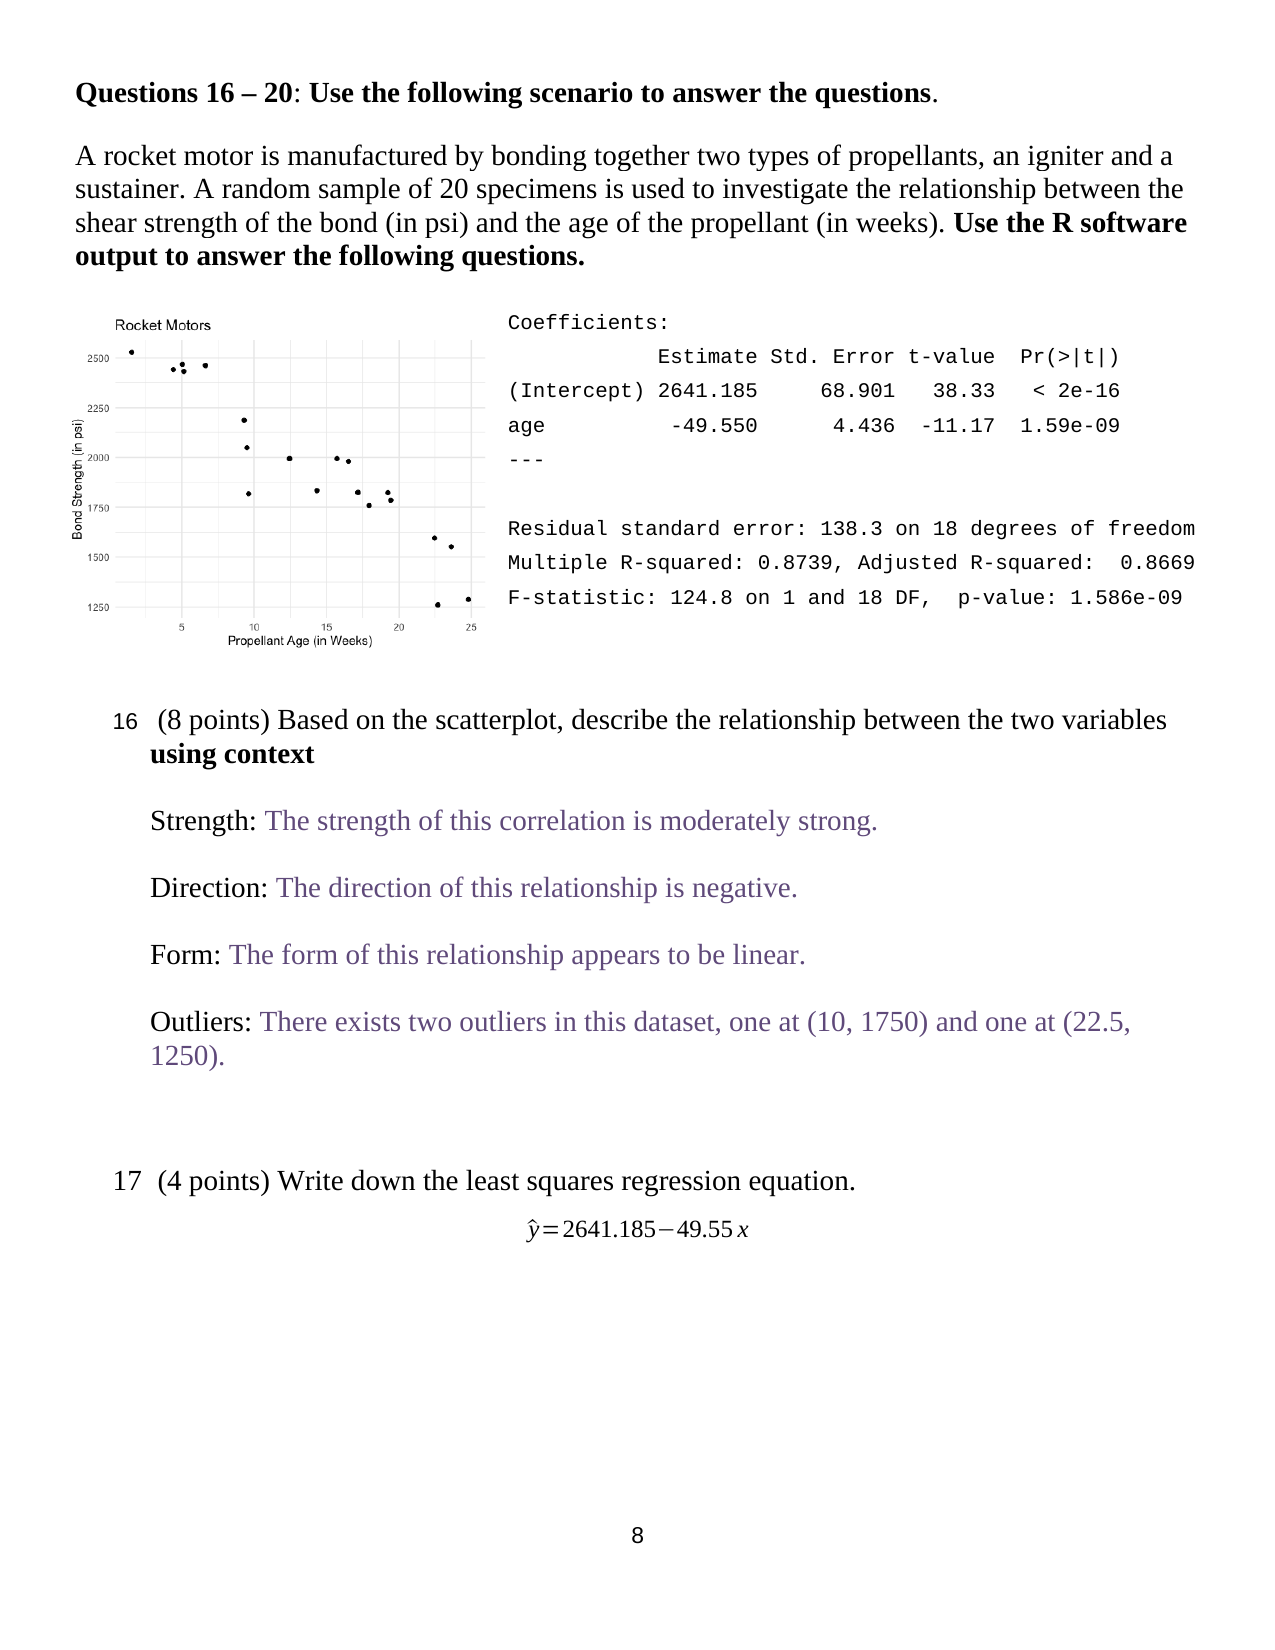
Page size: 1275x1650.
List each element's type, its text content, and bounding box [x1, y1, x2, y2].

text (Intercept) 2641.185 68.901 38.33 < 2e-16 [489, 370, 1200, 404]
list (8 points) Based on the scatterplot, describe the relationship between the two variables using context [112, 702, 1200, 769]
text Multiple R-squared: 0.8739, Adjusted R-squared: 0.8669 [489, 542, 1200, 576]
picture [66, 313, 489, 651]
list Strength: The strength of this correlation is moderately strong. [150, 803, 1200, 836]
text A rocket motor is manufactured by bonding together two types of propellants, an igniter and a sustainer. A random sample of 20 specimens is used to investigate the relationship between the shear strength of the bond (in psi) and the age of the propellant (in weeks). Use the R software output to answer the following questions. [75, 138, 1200, 272]
text F-statistic: 124.8 on 1 and 18 DF, p-value: 1.586e-09 [489, 576, 1200, 610]
list Form: The form of this relationship appears to be linear. [150, 937, 1200, 971]
text Estimate Std. Error t-value Pr(>|t|) [489, 335, 1200, 370]
text Residual standard error: 138.3 on 18 degrees of freedom [489, 507, 1200, 542]
text age -49.550 4.436 -11.17 1.59e-09 [489, 404, 1200, 438]
list Direction: The direction of this relationship is negative. [150, 870, 1200, 903]
text Coefficients: [75, 301, 1200, 335]
list (4 points) Write down the least squares regression equation. [112, 1163, 1200, 1197]
text Questions 16 – 20: Use the following scenario to answer the questions. [75, 75, 1200, 108]
list Outliers: There exists two outliers in this dataset, one at (10, 1750) and one at (22.5, 1250). [150, 1004, 1200, 1071]
text --- [489, 438, 1200, 473]
